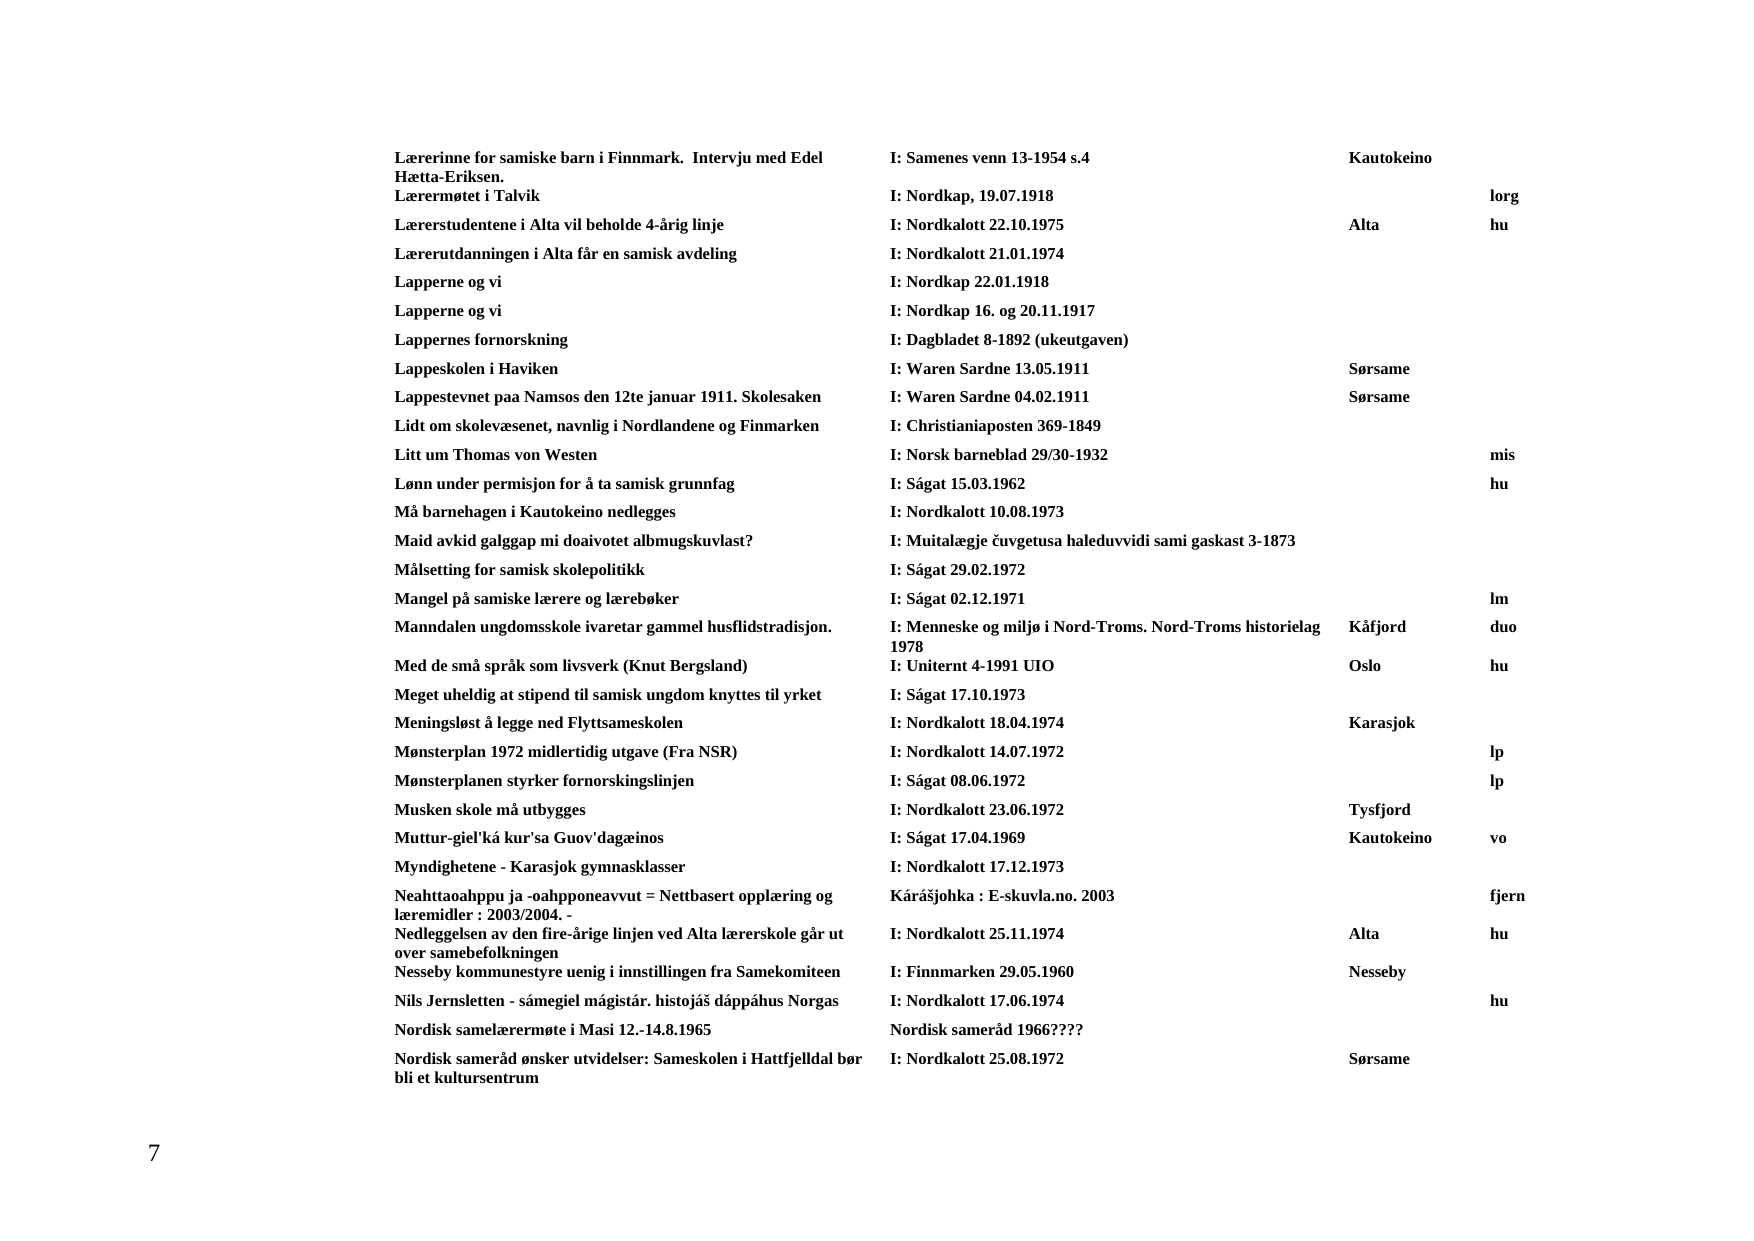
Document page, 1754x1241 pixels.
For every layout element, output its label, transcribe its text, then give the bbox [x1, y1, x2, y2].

table_cell [1341, 272, 1482, 301]
table_cell Myndighetene - Karasjok gymnasklasser [387, 857, 883, 886]
table_cell [1341, 416, 1482, 445]
table_cell Må barnehagen i Kautokeino nedlegges [387, 502, 883, 531]
table_cell hu [1483, 215, 1605, 243]
table_cell Kåfjord [1341, 617, 1482, 656]
table_cell [149, 272, 387, 301]
table_cell [149, 771, 387, 799]
table_cell lorg [1483, 186, 1605, 215]
table_cell [149, 742, 387, 771]
table_cell Kautokeino [1341, 148, 1482, 186]
table_cell vo [1483, 828, 1605, 857]
table_cell [1341, 991, 1482, 1020]
table_cell [1341, 886, 1482, 924]
table_cell [1483, 330, 1605, 358]
table_cell I: Muitalægje čuvgetusa haleduvvidi sami gaskast 3-1873 [883, 531, 1341, 560]
table_cell I: Nordkalott 25.11.1974 [883, 924, 1341, 962]
table_cell Lappernes fornorskning [387, 330, 883, 358]
table_cell [149, 387, 387, 416]
table_cell Litt um Thomas von Westen [387, 445, 883, 473]
table_cell Musken skole må utbygges [387, 799, 883, 828]
table_cell Nedleggelsen av den fire-årige linjen ved Alta lærerskole går ut over samebefolkningen [387, 924, 883, 962]
table_cell [1483, 387, 1605, 416]
table_cell [149, 445, 387, 473]
table_cell Lærerutdanningen i Alta får en samisk avdeling [387, 244, 883, 272]
table_cell I: Waren Sardne 13.05.1911 [883, 359, 1341, 387]
table_cell Lærerstudentene i Alta vil beholde 4-årig linje [387, 215, 883, 243]
table_cell [149, 857, 387, 886]
table_cell [1341, 857, 1482, 886]
table_cell Kárášjohka : E-skuvla.no. 2003 [883, 886, 1341, 924]
table_cell [1483, 713, 1605, 742]
table_cell I: Nordkap 22.01.1918 [883, 272, 1341, 301]
table_cell [149, 531, 387, 560]
table_cell I: Norsk barneblad 29/30-1932 [883, 445, 1341, 473]
table_cell [1483, 684, 1605, 713]
table_cell Mønsterplan 1972 midlertidig utgave (Fra NSR) [387, 742, 883, 771]
table_cell [1483, 359, 1605, 387]
table_cell Lapperne og vi [387, 272, 883, 301]
table_cell [1341, 474, 1482, 502]
table_cell Lappestevnet paa Namsos den 12te januar 1911. Skolesaken [387, 387, 883, 416]
table_cell I: Ságat 02.12.1971 [883, 589, 1341, 617]
table_cell I: Menneske og miljø i Nord-Troms. Nord-Troms historielag 1978 [883, 617, 1341, 656]
table_cell lp [1483, 771, 1605, 799]
table_cell I: Nordkalott 10.08.1973 [883, 502, 1341, 531]
table_cell Nils Jernsletten - sámegiel mágistár. histojáš dáppáhus Norgas [387, 991, 883, 1020]
table_cell hu [1483, 991, 1605, 1020]
table_cell Maid avkid galggap mi doaivotet albmugskuvlast? [387, 531, 883, 560]
table_cell [149, 799, 387, 828]
table_cell [149, 924, 387, 962]
table_cell I: Nordkalott 14.07.1972 [883, 742, 1341, 771]
table_cell [149, 148, 387, 186]
table_cell [149, 416, 387, 445]
table_cell hu [1483, 474, 1605, 502]
table_cell [1483, 244, 1605, 272]
table_cell [149, 684, 387, 713]
table_cell [149, 962, 387, 991]
table_cell I: Nordkalott 17.12.1973 [883, 857, 1341, 886]
table_cell [1341, 742, 1482, 771]
table_cell Lapperne og vi [387, 301, 883, 330]
table_cell [1341, 771, 1482, 799]
table_cell [1483, 1049, 1605, 1087]
table_cell I: Waren Sardne 04.02.1911 [883, 387, 1341, 416]
table_cell [1483, 502, 1605, 531]
table_cell [149, 1020, 387, 1048]
table_cell hu [1483, 924, 1605, 962]
table_cell Lærerinne for samiske barn i Finnmark. Intervju med Edel Hætta-Eriksen. [387, 148, 883, 186]
table_cell [1341, 1020, 1482, 1048]
table_cell [1483, 416, 1605, 445]
table_cell [149, 589, 387, 617]
table_cell [149, 244, 387, 272]
table_cell Mønsterplanen styrker fornorskingslinjen [387, 771, 883, 799]
table_cell [1341, 560, 1482, 588]
table_cell [149, 656, 387, 684]
table_cell Manndalen ungdomsskole ivaretar gammel husflidstradisjon. [387, 617, 883, 656]
table_cell Mangel på samiske lærere og lærebøker [387, 589, 883, 617]
table_cell [149, 828, 387, 857]
table_cell [1341, 502, 1482, 531]
table_cell [1483, 962, 1605, 991]
table_cell I: Nordkalott 21.01.1974 [883, 244, 1341, 272]
table_cell Neahttaoahppu ja -oahpponeavvut = Nettbasert opplæring og læremidler : 2003/2004. - [387, 886, 883, 924]
table_cell hu [1483, 656, 1605, 684]
table_cell Målsetting for samisk skolepolitikk [387, 560, 883, 588]
table_cell Nordisk samelærermøte i Masi 12.-14.8.1965 [387, 1020, 883, 1048]
table_cell I: Nordkap 16. og 20.11.1917 [883, 301, 1341, 330]
table_cell [1483, 301, 1605, 330]
table_cell Karasjok [1341, 713, 1482, 742]
table_cell [1341, 244, 1482, 272]
table_cell Meget uheldig at stipend til samisk ungdom knyttes til yrket [387, 684, 883, 713]
table_cell I: Ságat 17.10.1973 [883, 684, 1341, 713]
table_cell [1341, 684, 1482, 713]
table_cell Nesseby kommunestyre uenig i innstillingen fra Samekomiteen [387, 962, 883, 991]
table_cell [1341, 301, 1482, 330]
table_cell I: Samenes venn 13-1954 s.4 [883, 148, 1341, 186]
table_cell duo [1483, 617, 1605, 656]
table_cell [149, 330, 387, 358]
table_cell [1341, 531, 1482, 560]
table_cell [1341, 330, 1482, 358]
table_cell Alta [1341, 924, 1482, 962]
table_cell [149, 713, 387, 742]
table_cell I: Uniternt 4-1991 UIO [883, 656, 1341, 684]
table_cell Med de små språk som livsverk (Knut Bergsland) [387, 656, 883, 684]
table_cell I: Dagbladet 8-1892 (ukeutgaven) [883, 330, 1341, 358]
table_cell [149, 301, 387, 330]
table_cell Kautokeino [1341, 828, 1482, 857]
table_cell Sørsame [1341, 387, 1482, 416]
table_cell [1483, 560, 1605, 588]
table_cell Tysfjord [1341, 799, 1482, 828]
table_cell Sørsame [1341, 359, 1482, 387]
table_cell I: Nordkalott 17.06.1974 [883, 991, 1341, 1020]
table_cell Lidt om skolevæsenet, navnlig i Nordlandene og Finmarken [387, 416, 883, 445]
table_cell I: Nordkalott 18.04.1974 [883, 713, 1341, 742]
table_cell Nordisk sameråd ønsker utvidelser: Sameskolen i Hattfjelldal bør bli et kultursentrum [387, 1049, 883, 1087]
table_cell [1483, 1020, 1605, 1048]
table_cell Nordisk sameråd 1966???? [883, 1020, 1341, 1048]
table_cell I: Nordkalott 22.10.1975 [883, 215, 1341, 243]
table_cell I: Ságat 17.04.1969 [883, 828, 1341, 857]
table_cell [1483, 857, 1605, 886]
table_cell Muttur-giel'ká kur'sa Guov'dagæinos [387, 828, 883, 857]
table_cell Alta [1341, 215, 1482, 243]
table_cell [1341, 445, 1482, 473]
table_cell I: Christianiaposten 369-1849 [883, 416, 1341, 445]
table_cell [1341, 589, 1482, 617]
table_cell Oslo [1341, 656, 1482, 684]
table_cell [149, 186, 387, 215]
table_cell [1483, 531, 1605, 560]
table_cell [1483, 799, 1605, 828]
table_cell Nesseby [1341, 962, 1482, 991]
table_cell [149, 502, 387, 531]
table_cell [149, 359, 387, 387]
table_cell [149, 215, 387, 243]
table_cell Lærermøtet i Talvik [387, 186, 883, 215]
table_cell Meningsløst å legge ned Flyttsameskolen [387, 713, 883, 742]
table_cell I: Nordkalott 23.06.1972 [883, 799, 1341, 828]
table_cell [1483, 272, 1605, 301]
table_cell [149, 560, 387, 588]
table_cell I: Ságat 08.06.1972 [883, 771, 1341, 799]
table_cell Lønn under permisjon for å ta samisk grunnfag [387, 474, 883, 502]
table_cell I: Ságat 15.03.1962 [883, 474, 1341, 502]
table_cell lm [1483, 589, 1605, 617]
table_cell Sørsame [1341, 1049, 1482, 1087]
table_cell [149, 474, 387, 502]
table_cell [149, 991, 387, 1020]
table_cell [1483, 148, 1605, 186]
table_cell I: Finnmarken 29.05.1960 [883, 962, 1341, 991]
table_cell fjern [1483, 886, 1605, 924]
table_cell [1341, 186, 1482, 215]
table_cell [149, 617, 387, 656]
table_cell Lappeskolen i Haviken [387, 359, 883, 387]
table_cell I: Nordkap, 19.07.1918 [883, 186, 1341, 215]
table_cell I: Ságat 29.02.1972 [883, 560, 1341, 588]
table_cell [149, 886, 387, 924]
table_cell mis [1483, 445, 1605, 473]
table_cell I: Nordkalott 25.08.1972 [883, 1049, 1341, 1087]
table_cell lp [1483, 742, 1605, 771]
table_cell [149, 1049, 387, 1087]
